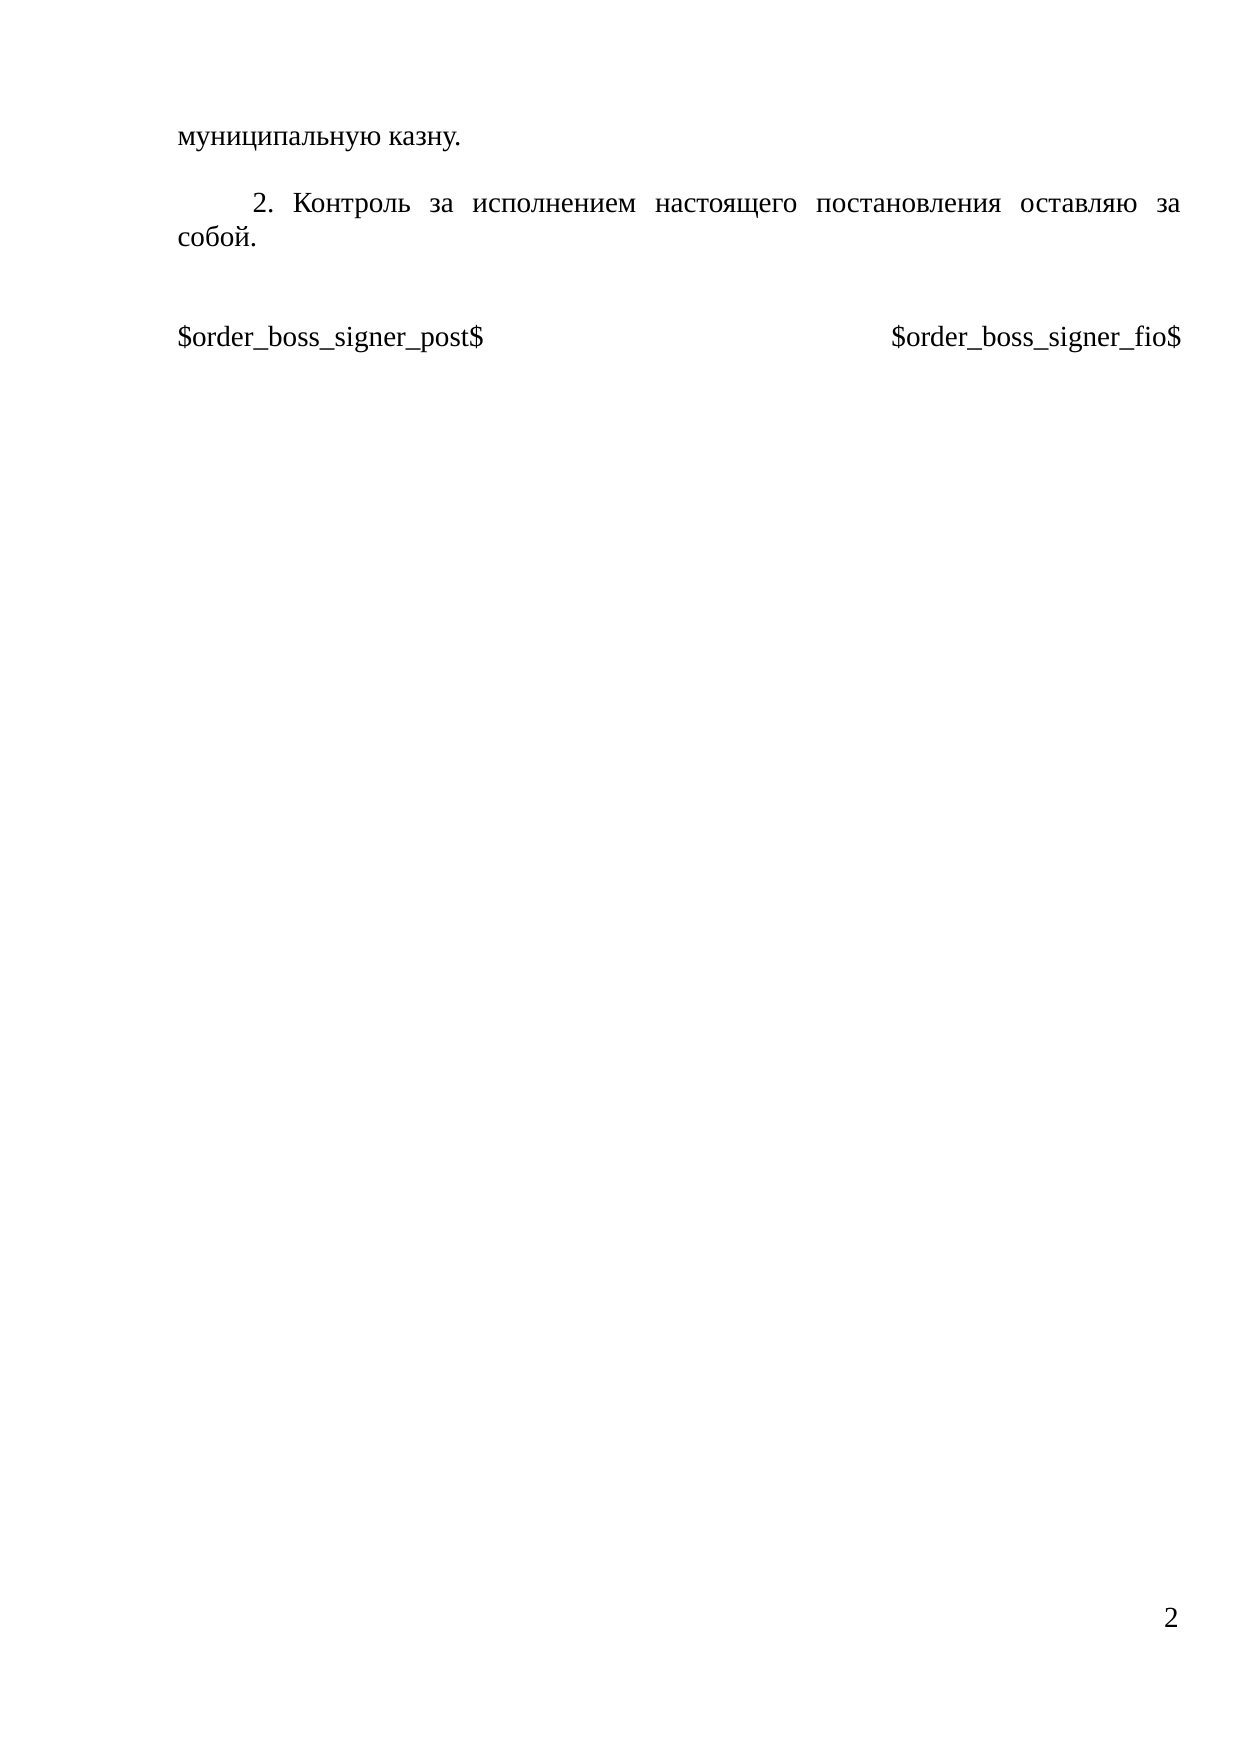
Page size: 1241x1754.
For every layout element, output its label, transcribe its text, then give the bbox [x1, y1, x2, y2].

table_header $order_boss_signer_post$ [177, 319, 679, 353]
text муниципальную казну. [177, 118, 1181, 152]
table_header $order_boss_signer_fio$ [679, 319, 1181, 353]
text 2. Контроль за исполнением настоящего постановления оставляю за собой. [177, 185, 1181, 252]
